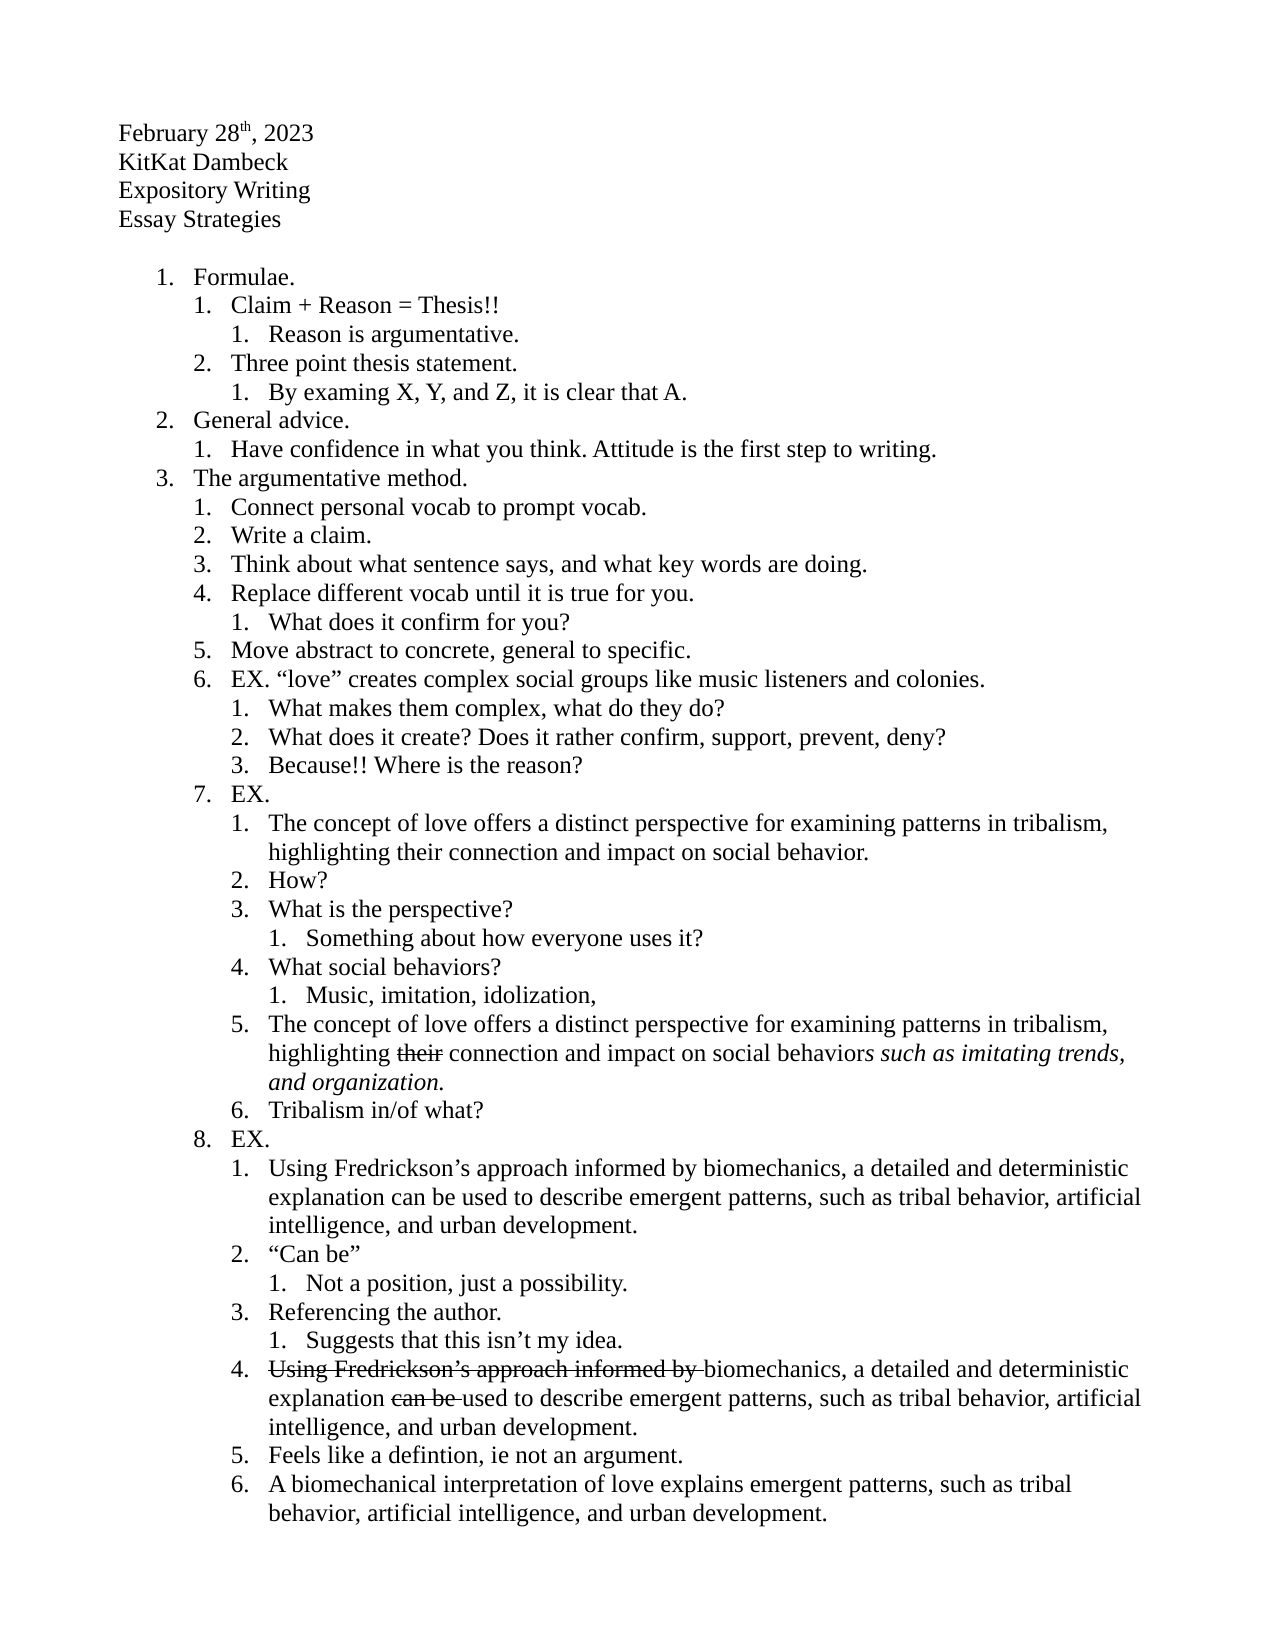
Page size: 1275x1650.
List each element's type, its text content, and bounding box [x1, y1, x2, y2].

list What is the perspective? [231, 894, 1157, 923]
list How? [231, 866, 1157, 894]
list Referencing the author. [231, 1297, 1157, 1326]
list Because!! Where is the reason? [231, 751, 1157, 779]
text February 28th, 2023 [118, 118, 1157, 147]
list Write a claim. [193, 521, 1157, 549]
list Using Fredrickson’s approach informed by biomechanics, a detailed and deterministic explanation can be used to describe emergent patterns, such as tribal behavior, artificial intelligence, and urban development. [231, 1153, 1157, 1239]
list A biomechanical interpretation of love explains emergent patterns, such as tribal behavior, artificial intelligence, and urban development. [231, 1469, 1157, 1527]
list EX. “love” creates complex social groups like music listeners and colonies. [193, 664, 1157, 693]
list Move abstract to concrete, general to specific. [193, 636, 1157, 664]
list Claim + Reason = Thesis!! [193, 291, 1157, 319]
list Connect personal vocab to prompt vocab. [193, 492, 1157, 521]
list By examing X, Y, and Z, it is clear that A. [231, 377, 1157, 406]
list Tribalism in/of what? [231, 1096, 1157, 1124]
list Reason is argumentative. [231, 319, 1157, 348]
list What makes them complex, what do they do? [231, 693, 1157, 722]
list Three point thesis statement. [193, 348, 1157, 377]
list What social behaviors? [231, 952, 1157, 981]
list EX. [193, 779, 1157, 808]
list Have confidence in what you think. Attitude is the first step to writing. [193, 434, 1157, 463]
list The concept of love offers a distinct perspective for examining patterns in tribalism, highlighting their connection and impact on social behaviors such as imitating trends, and organization. [231, 1009, 1157, 1096]
list Think about what sentence says, and what key words are doing. [193, 549, 1157, 578]
list What does it create? Does it rather confirm, support, prevent, deny? [231, 722, 1157, 751]
list Not a position, just a possibility. [268, 1268, 1157, 1297]
list “Can be” [231, 1239, 1157, 1268]
list Music, imitation, idolization, [268, 981, 1157, 1009]
list EX. [193, 1124, 1157, 1153]
list What does it confirm for you? [231, 607, 1157, 636]
text KitKat Dambeck [118, 147, 1157, 176]
list Suggests that this isn’t my idea. [268, 1326, 1157, 1354]
list General advice. [156, 406, 1157, 434]
list Something about how everyone uses it? [268, 923, 1157, 952]
text Essay Strategies [118, 204, 1157, 233]
list Using Fredrickson’s approach informed by biomechanics, a detailed and deterministic explanation can be used to describe emergent patterns, such as tribal behavior, artificial intelligence, and urban development. [231, 1354, 1157, 1441]
text Expository Writing [118, 176, 1157, 204]
list The argumentative method. [156, 463, 1157, 492]
list Feels like a defintion, ie not an argument. [231, 1441, 1157, 1469]
list Formulae. [156, 262, 1157, 291]
list Replace different vocab until it is true for you. [193, 578, 1157, 607]
list The concept of love offers a distinct perspective for examining patterns in tribalism, highlighting their connection and impact on social behavior. [231, 808, 1157, 866]
